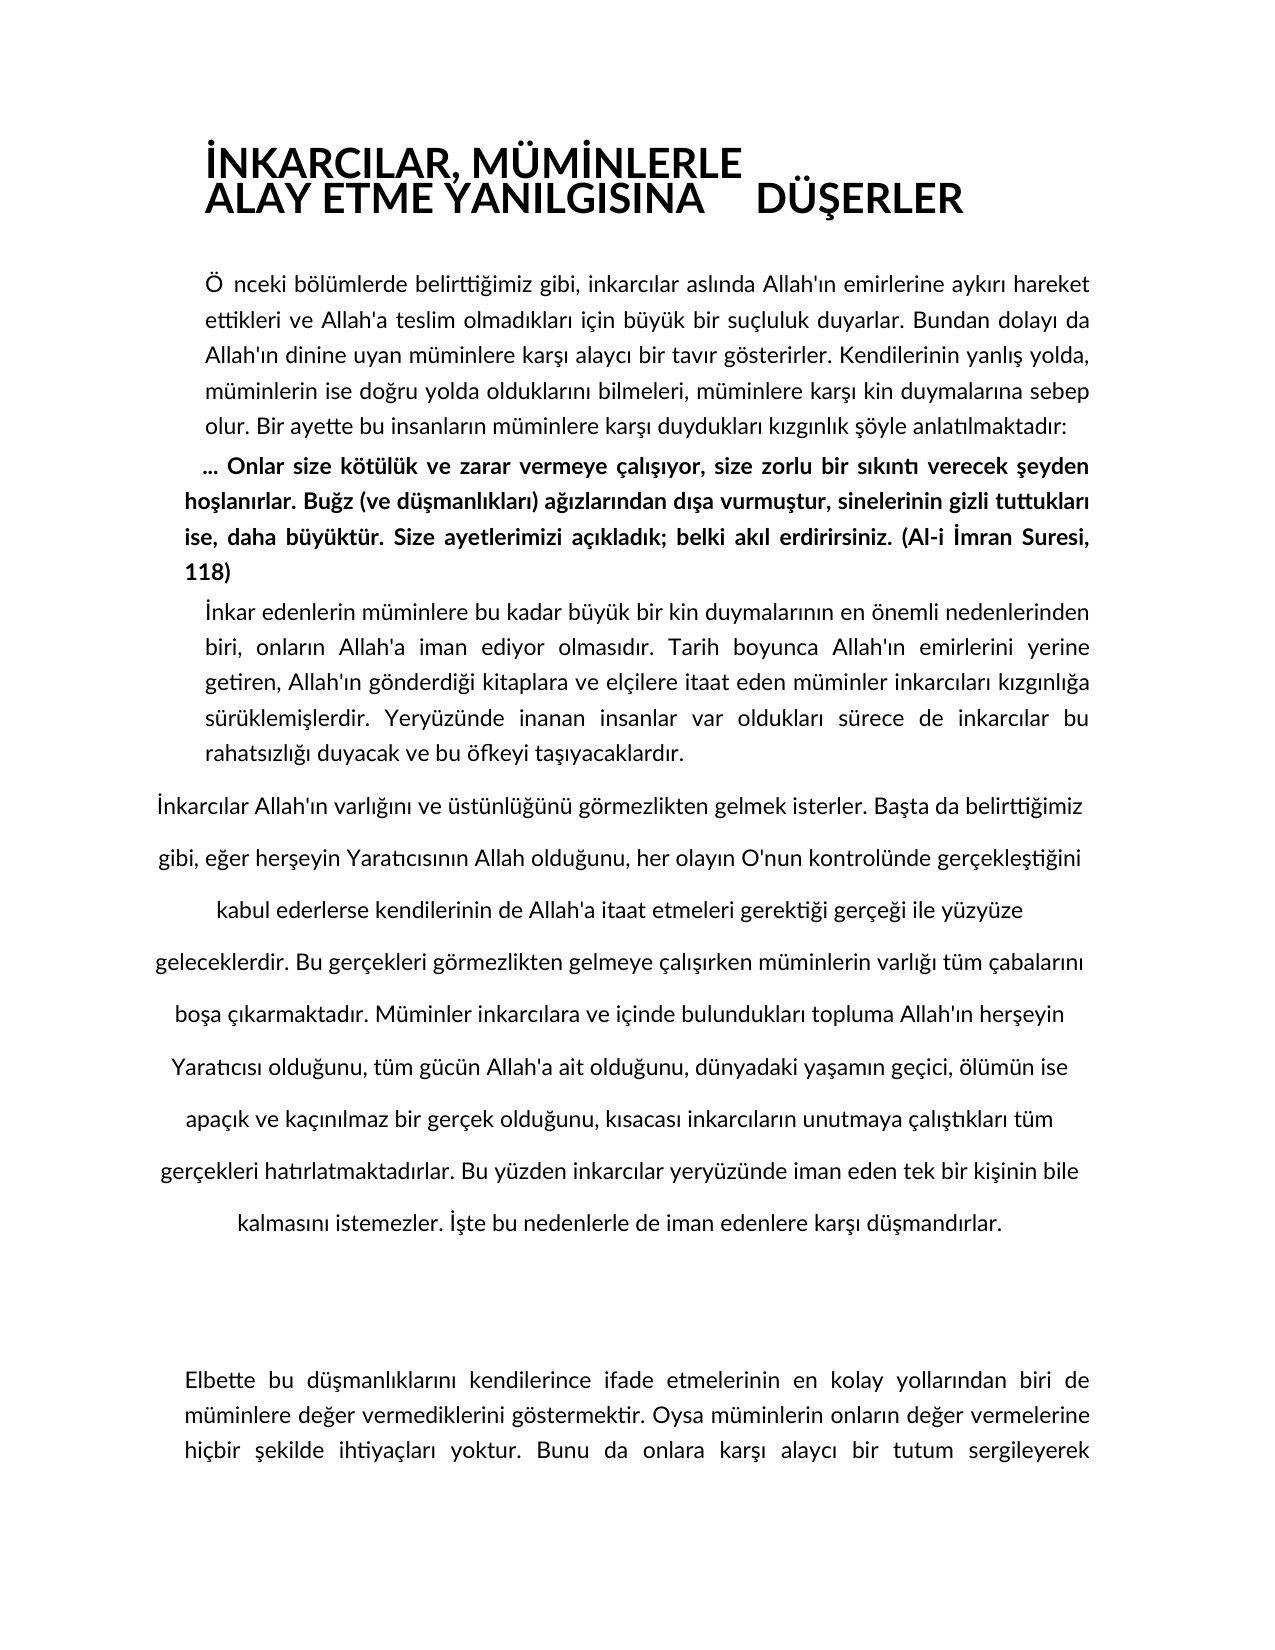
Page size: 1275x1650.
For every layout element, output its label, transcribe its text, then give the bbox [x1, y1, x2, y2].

text İnkarcılar Allah'ın varlığını ve üstünlüğünü görmezlikten gelmek isterler. Başta da belirttiğimiz gibi, eğer herşeyin Yaratıcısının Allah olduğunu, her olayın O'nun kontrolünde gerçekleştiğini kabul ederlerse kendilerinin de Allah'a itaat etmeleri gerektiği gerçeği ile yüzyüze geleceklerdir. Bu gerçekleri görmezlikten gelmeye çalışırken müminlerin varlığı tüm çabalarını boşa çıkarmaktadır. Müminler inkarcılara ve içinde bulundukları topluma Allah'ın herşeyin Yaratıcısı olduğunu, tüm gücün Allah'a ait olduğunu, dünyadaki yaşamın geçici, ölümün ise apaçık ve kaçınılmaz bir gerçek olduğunu, kısacası inkarcıların unutmaya çalıştıkları tüm gerçekleri hatırlatmaktadırlar. Bu yüzden inkarcılar yeryüzünde iman eden tek bir kişinin bile kalmasını istemezler. İşte bu nedenlerle de iman edenlere karşı düşmandırlar. [149, 773, 1091, 1242]
text ... Onlar size kötülük ve zarar vermeye çalışıyor, size zorlu bir sıkıntı verecek şeyden hoşlanırlar. Buğz (ve düşmanlıkları) ağızlarından dışa vurmuştur, sinelerinin gizli tuttukları ise, daha büyüktür. Size ayetlerimizi açıkladık; belki akıl erdirirsiniz. (Al-i İmran Suresi, 118) [184, 446, 1091, 587]
text İNKARCILAR, MÜMİNLERLE ALAY ETME YANILGISINA DÜŞERLER [205, 150, 1091, 221]
text Önceki bölümlerde belirttiğimiz gibi, inkarcılar aslında Allah'ın emirlerine aykırı hareket ettikleri ve Allah'a teslim olmadıkları için büyük bir suçluluk duyarlar. Bundan dolayı da Allah'ın dinine uyan müminlere karşı alaycı bir tavır gösterirler. Kendilerinin yanlış yolda, müminlerin ise doğru yolda olduklarını bilmeleri, müminlere karşı kin duymalarına sebep olur. Bir ayette bu insanların müminlere karşı duydukları kızgınlık şöyle anlatılmaktadır: [205, 264, 1091, 442]
text Elbette bu düşmanlıklarını kendilerince ifade etmelerinin en kolay yollarından biri de müminlere değer vermediklerini göstermektir. Oysa müminlerin onların değer vermelerine hiçbir şekilde ihtiyaçları yoktur. Bunu da onlara karşı alaycı bir tutum sergileyerek [184, 1360, 1091, 1466]
text İnkar edenlerin müminlere bu kadar büyük bir kin duymalarının en önemli nedenlerinden biri, onların Allah'a iman ediyor olmasıdır. Tarih boyunca Allah'ın emirlerini yerine getiren, Allah'ın gönderdiği kitaplara ve elçilere itaat eden müminler inkarcıları kızgınlığa sürüklemişlerdir. Yeryüzünde inanan insanlar var oldukları sürece de inkarcılar bu rahatsızlığı duyacak ve bu öfkeyi taşıyacaklardır. [205, 592, 1091, 769]
